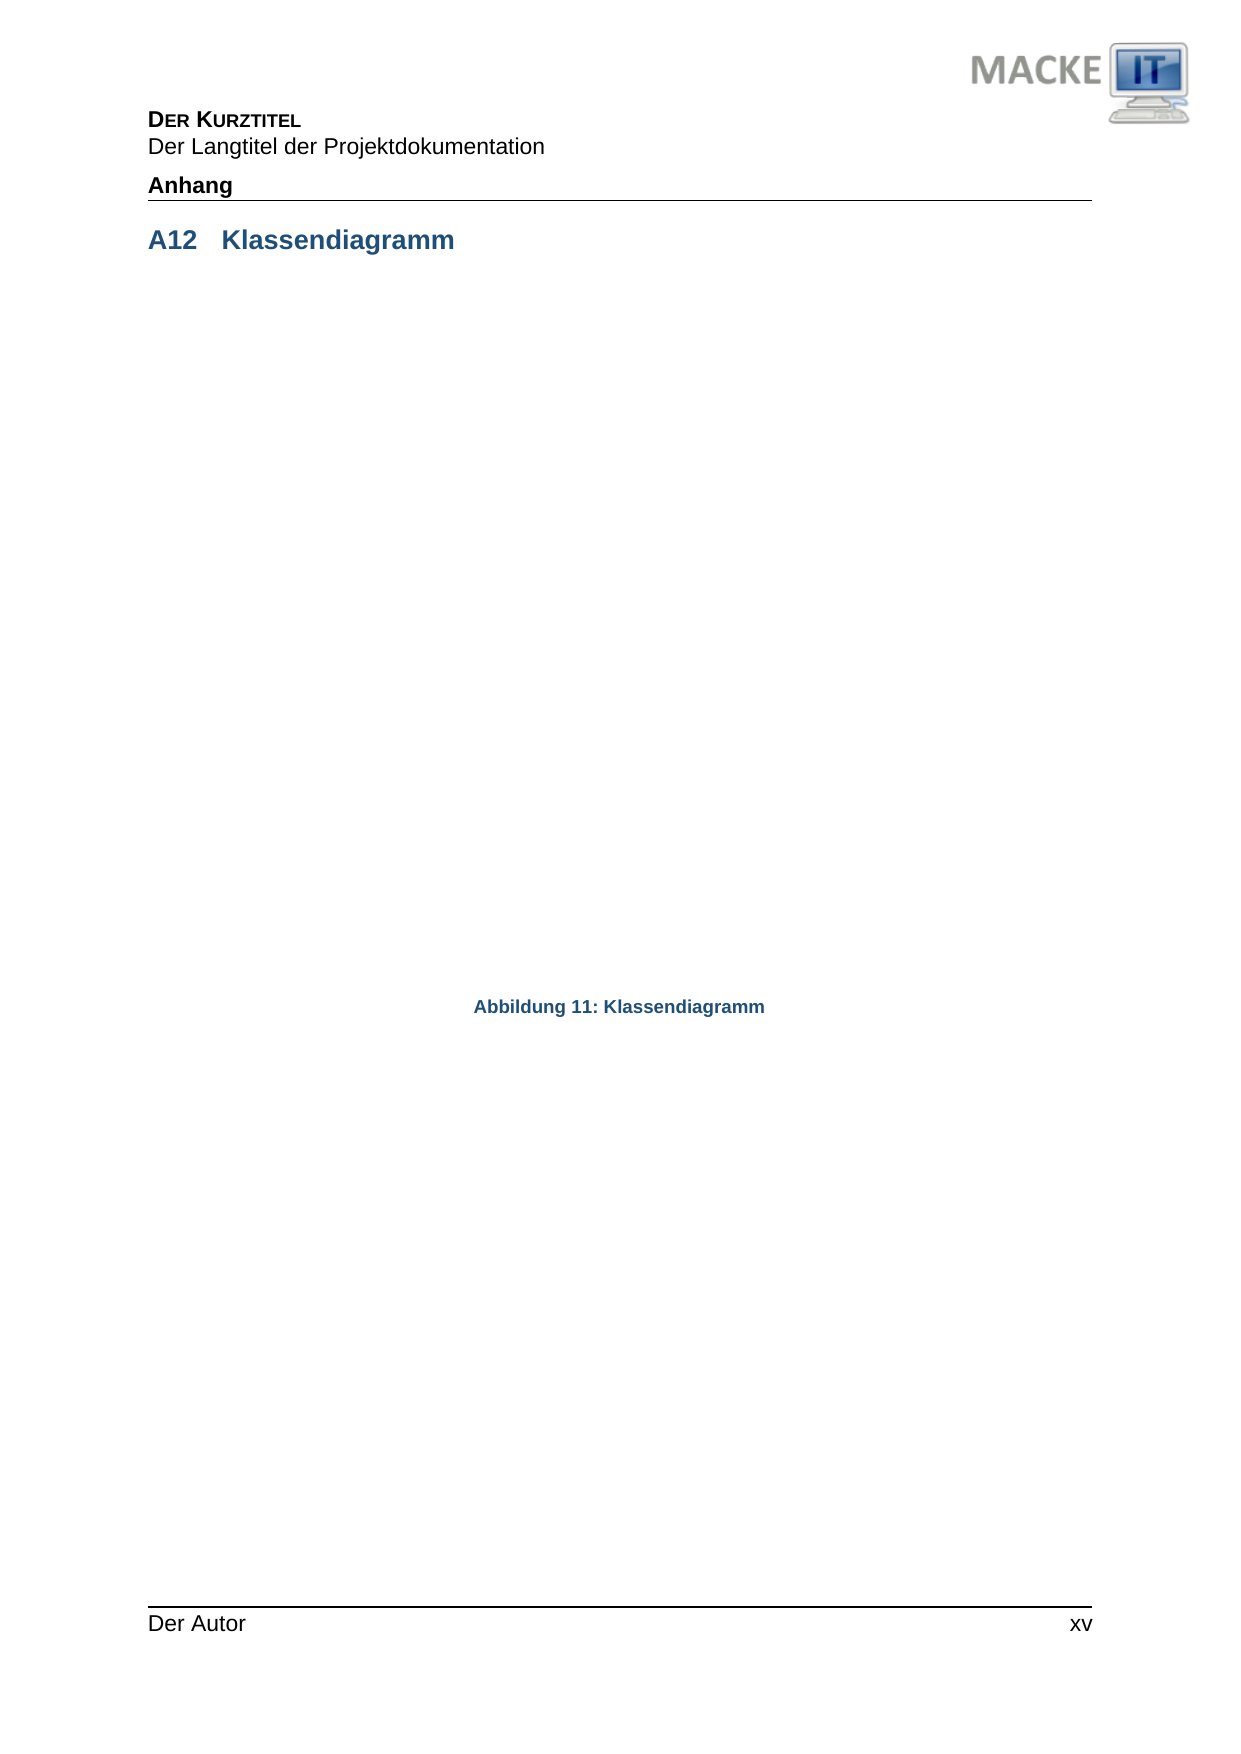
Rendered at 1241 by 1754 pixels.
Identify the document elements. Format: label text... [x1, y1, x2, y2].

text Abbildung 11: Klassendiagramm [148, 268, 1091, 1017]
subtitle Klassendiagramm [148, 224, 1092, 256]
picture [959, 29, 1197, 131]
